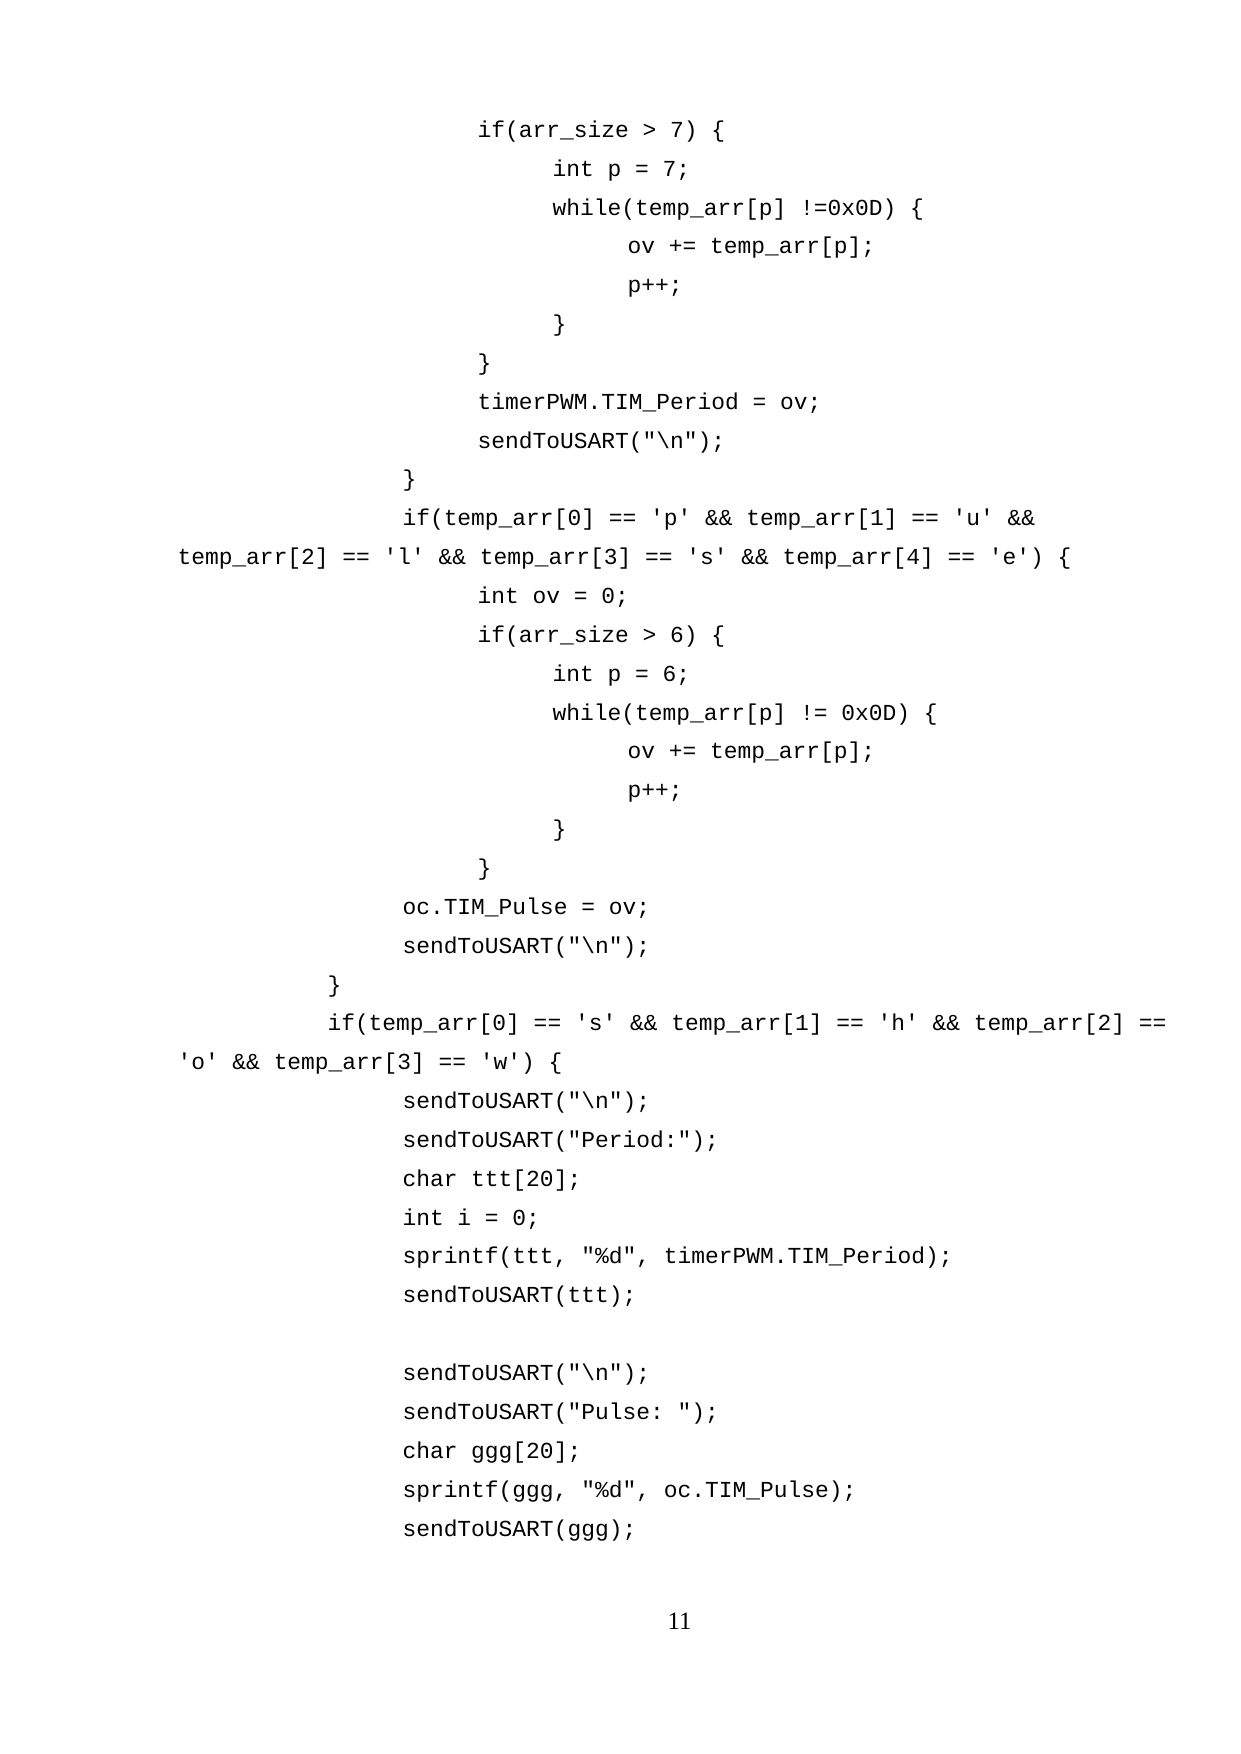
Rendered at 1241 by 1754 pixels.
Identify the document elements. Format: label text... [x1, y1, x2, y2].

title } [177, 856, 1181, 882]
title int p = 6; [177, 662, 1181, 688]
title char ggg[20]; [177, 1439, 1181, 1465]
title sprintf(ttt, "%d", timerPWM.TIM_Period); [177, 1245, 1181, 1271]
title int p = 7; [177, 157, 1181, 183]
title sprintf(ggg, "%d", oc.TIM_Pulse); [177, 1478, 1181, 1504]
title ov += temp_arr[p]; [177, 740, 1181, 766]
title int i = 0; [177, 1206, 1181, 1232]
title sendToUSART("Pulse: "); [177, 1400, 1181, 1426]
title while(temp_arr[p] !=0x0D) { [177, 196, 1181, 222]
title sendToUSART("\n"); [177, 429, 1181, 455]
title sendToUSART("\n"); [177, 1361, 1181, 1387]
title } [177, 351, 1181, 377]
title p++; [177, 779, 1181, 804]
title ov += temp_arr[p]; [177, 235, 1181, 261]
title } [177, 973, 1181, 999]
title if(arr_size > 7) { [177, 118, 1181, 144]
title timerPWM.TIM_Period = ov; [177, 390, 1181, 416]
title sendToUSART("Period:"); [177, 1128, 1181, 1154]
title oc.TIM_Pulse = ov; [177, 895, 1181, 921]
title if(temp_arr[0] == 's' && temp_arr[1] == 'h' && temp_arr[2] == 'o' && temp_arr[3] == 'w') { [177, 1012, 1181, 1077]
title } [177, 817, 1181, 843]
title int ov = 0; [177, 584, 1181, 610]
title sendToUSART(ttt); [177, 1284, 1181, 1310]
title } [177, 312, 1181, 338]
title sendToUSART("\n"); [177, 1089, 1181, 1115]
title p++; [177, 273, 1181, 299]
title sendToUSART("\n"); [177, 934, 1181, 960]
title if(temp_arr[0] == 'p' && temp_arr[1] == 'u' && temp_arr[2] == 'l' && temp_arr[3] == 's' && temp_arr[4] == 'e') { [177, 507, 1181, 571]
title if(arr_size > 6) { [177, 623, 1181, 649]
title char ttt[20]; [177, 1167, 1181, 1193]
title sendToUSART(ggg); [177, 1517, 1181, 1543]
title while(temp_arr[p] != 0x0D) { [177, 701, 1181, 727]
title } [177, 468, 1181, 494]
